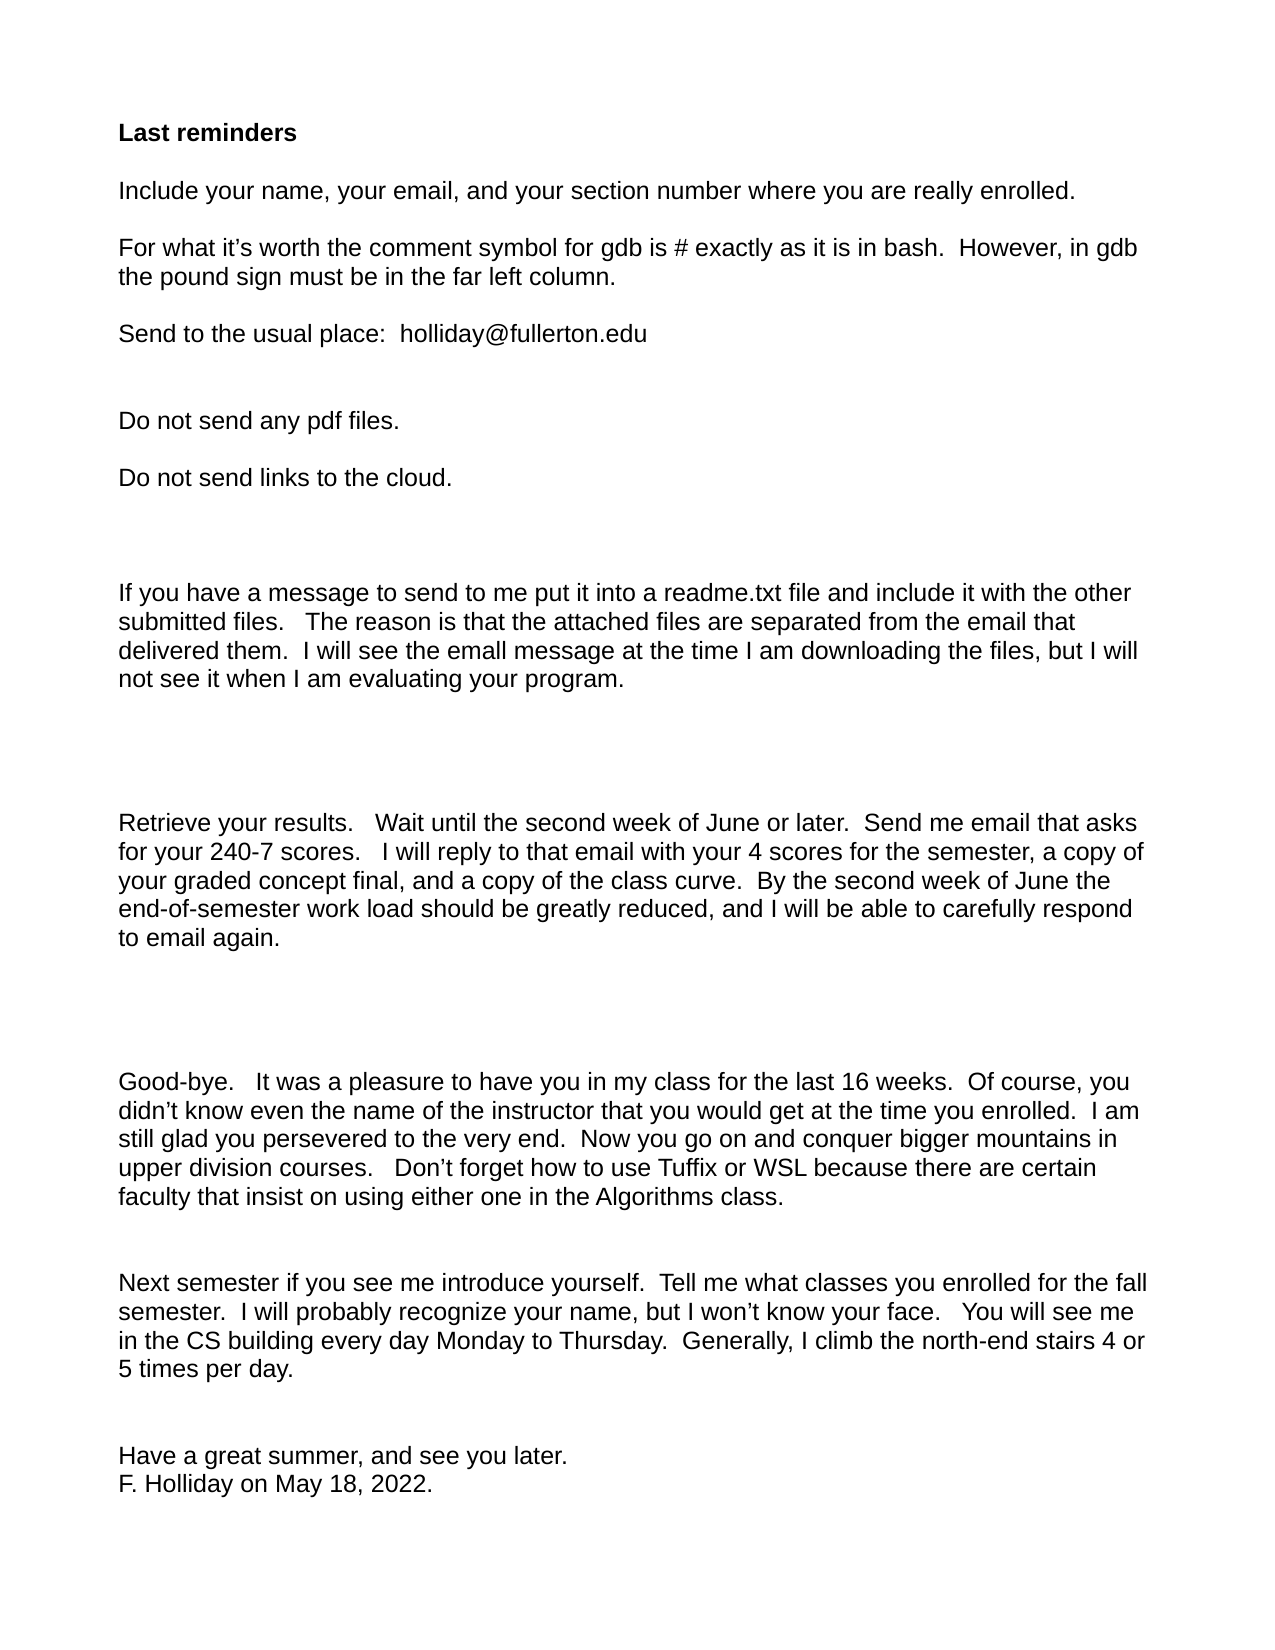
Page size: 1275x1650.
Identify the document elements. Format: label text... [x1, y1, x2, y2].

text Last reminders [118, 118, 1157, 147]
text For what it’s worth the comment symbol for gdb is # exactly as it is in bash. However, in gdb the pound sign must be in the far left column. [118, 233, 1157, 291]
text Do not send links to the cloud. [118, 463, 1157, 492]
text Include your name, your email, and your section number where you are really enrolled. [118, 176, 1157, 204]
text F. Holliday on May 18, 2022. [118, 1469, 1157, 1498]
text If you have a message to send to me put it into a readme.txt file and include it with the other submitted files. The reason is that the attached files are separated from the email that delivered them. I will see the emall message at the time I am downloading the files, but I will not see it when I am evaluating your program. [118, 578, 1157, 693]
text Good-bye. It was a pleasure to have you in my class for the last 16 weeks. Of course, you didn’t know even the name of the instructor that you would get at the time you enrolled. I am still glad you persevered to the very end. Now you go on and conquer bigger mountains in upper division courses. Don’t forget how to use Tuffix or WSL because there are certain faculty that insist on using either one in the Algorithms class. [118, 1067, 1157, 1211]
text Retrieve your results. Wait until the second week of June or later. Send me email that asks for your 240-7 scores. I will reply to that email with your 4 scores for the semester, a copy of your graded concept final, and a copy of the class curve. By the second week of June the end-of-semester work load should be greatly reduced, and I will be able to carefully respond to email again. [118, 808, 1157, 952]
text Have a great summer, and see you later. [118, 1441, 1157, 1469]
text Next semester if you see me introduce yourself. Tell me what classes you enrolled for the fall semester. I will probably recognize your name, but I won’t know your face. You will see me in the CS building every day Monday to Thursday. Generally, I climb the north-end stairs 4 or 5 times per day. [118, 1268, 1157, 1383]
text Do not send any pdf files. [118, 406, 1157, 434]
text Send to the usual place: holliday@fullerton.edu [118, 319, 1157, 348]
